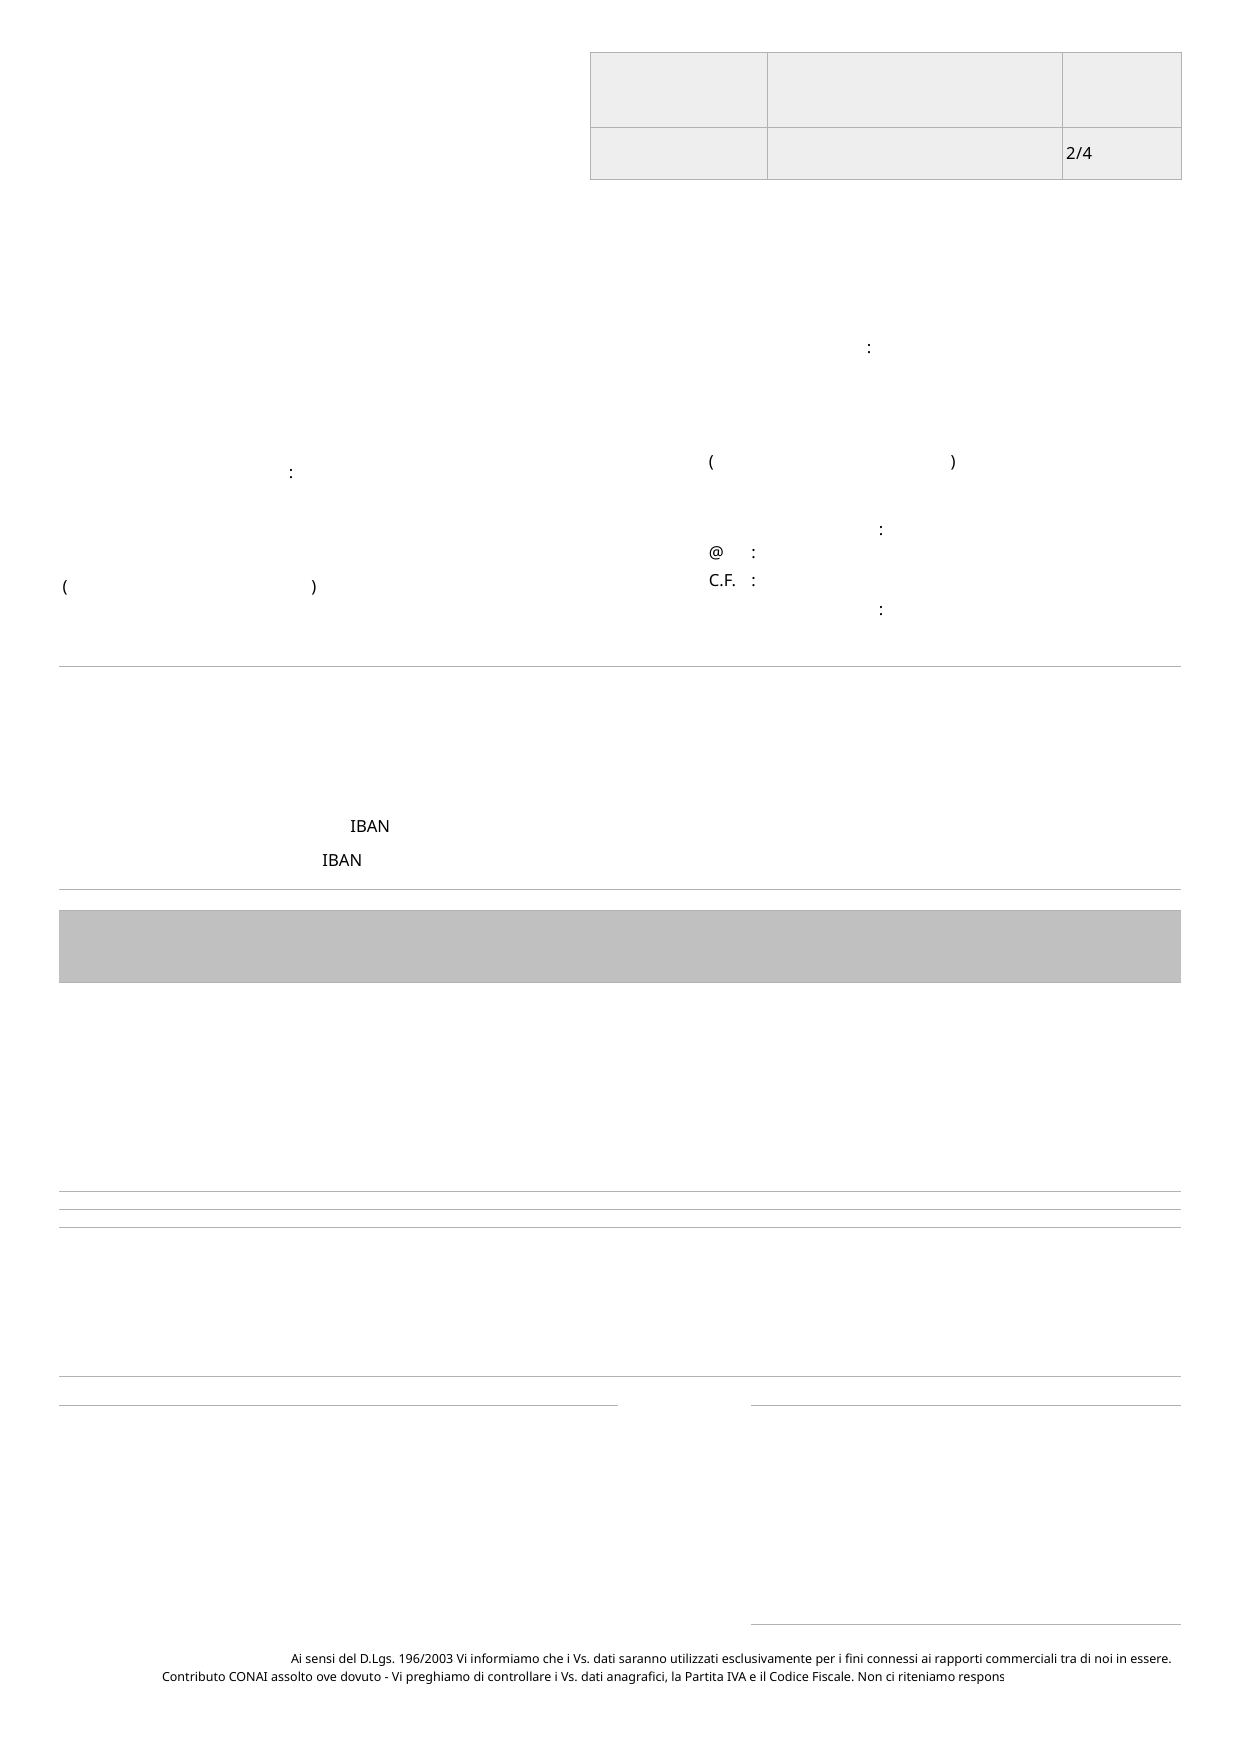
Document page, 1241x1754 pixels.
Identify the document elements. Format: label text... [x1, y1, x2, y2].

table_cell <if test="line.product_uom_qty != 0.0"> <formatLang(line.product_uom_qty,digits=0)></if> [850, 1228, 916, 1376]
table_cell <if test="line.price_unit != 0.0"><italian_number(line.price_unit)></if> [916, 983, 998, 1191]
table_cell <if test="line.product_uom_qty != 0.0"><italian_number(line.price_subtotal)></if> [1057, 983, 1181, 1191]
table_cell <if test="not variant_images()"> [59, 1210, 1181, 1227]
table_cell <line.product_uom and line.product_uom.name> [786, 983, 850, 1191]
table_cell <if test="line.tax_id"><for each="tax in line.tax_id"><italian_number(tax.amount *100, no_zero=True) or ''>%</for></if> [998, 1228, 1057, 1376]
table_header <translate(u'total untaxed')> [1057, 911, 1181, 982]
table_header <translate(u'code')> [59, 911, 166, 982]
table_header <translate(u'q.ty')> [850, 911, 916, 982]
table_cell <line.name or ''> [166, 1228, 786, 1376]
table_cell </if> [59, 1192, 1181, 1209]
table_header <translate(u'amount')> [916, 911, 998, 982]
table_cell <line.product_id and line.product_id.code or line.product_tmpl_id and line.product_tmpl_id.prefix_code or ''> [59, 983, 166, 1191]
table_header <translate(u'UoM')> [786, 911, 850, 982]
table_cell <if test="line.product_id"> </if> <if test="not line.product_id"> <for each="att_line in line.product_attribute_ids"> </for> </if> [703, 983, 786, 1191]
table_cell <line.product_uom and line.product_uom.name> [786, 1228, 850, 1376]
table_cell <if test="line.price_unit != 0.0"><italian_number(line.price_unit)></if> [916, 1228, 998, 1376]
table_header <translate(u'description')> [166, 911, 786, 982]
table_cell <if test="line.tax_id"><for each="tax in line.tax_id"><italian_number(tax.amount *100, no_zero=True) or ''>%</for></if> [998, 983, 1057, 1191]
table_cell [626, 983, 702, 1191]
table_cell <if test="line.product_uom_qty != 0.0"><italian_number(line.price_subtotal)></if> [1057, 1228, 1181, 1376]
table_cell <line.name or ''> [166, 983, 626, 1191]
table_cell <line.product_id and line.product_id.code or ''> [59, 1228, 166, 1376]
table_header <translate(u'VAT')> [998, 911, 1057, 982]
table_cell <if test="line.product_uom_qty != 0.0"> <formatLang(line.product_uom_qty,digits=0)></if> [850, 983, 916, 1191]
